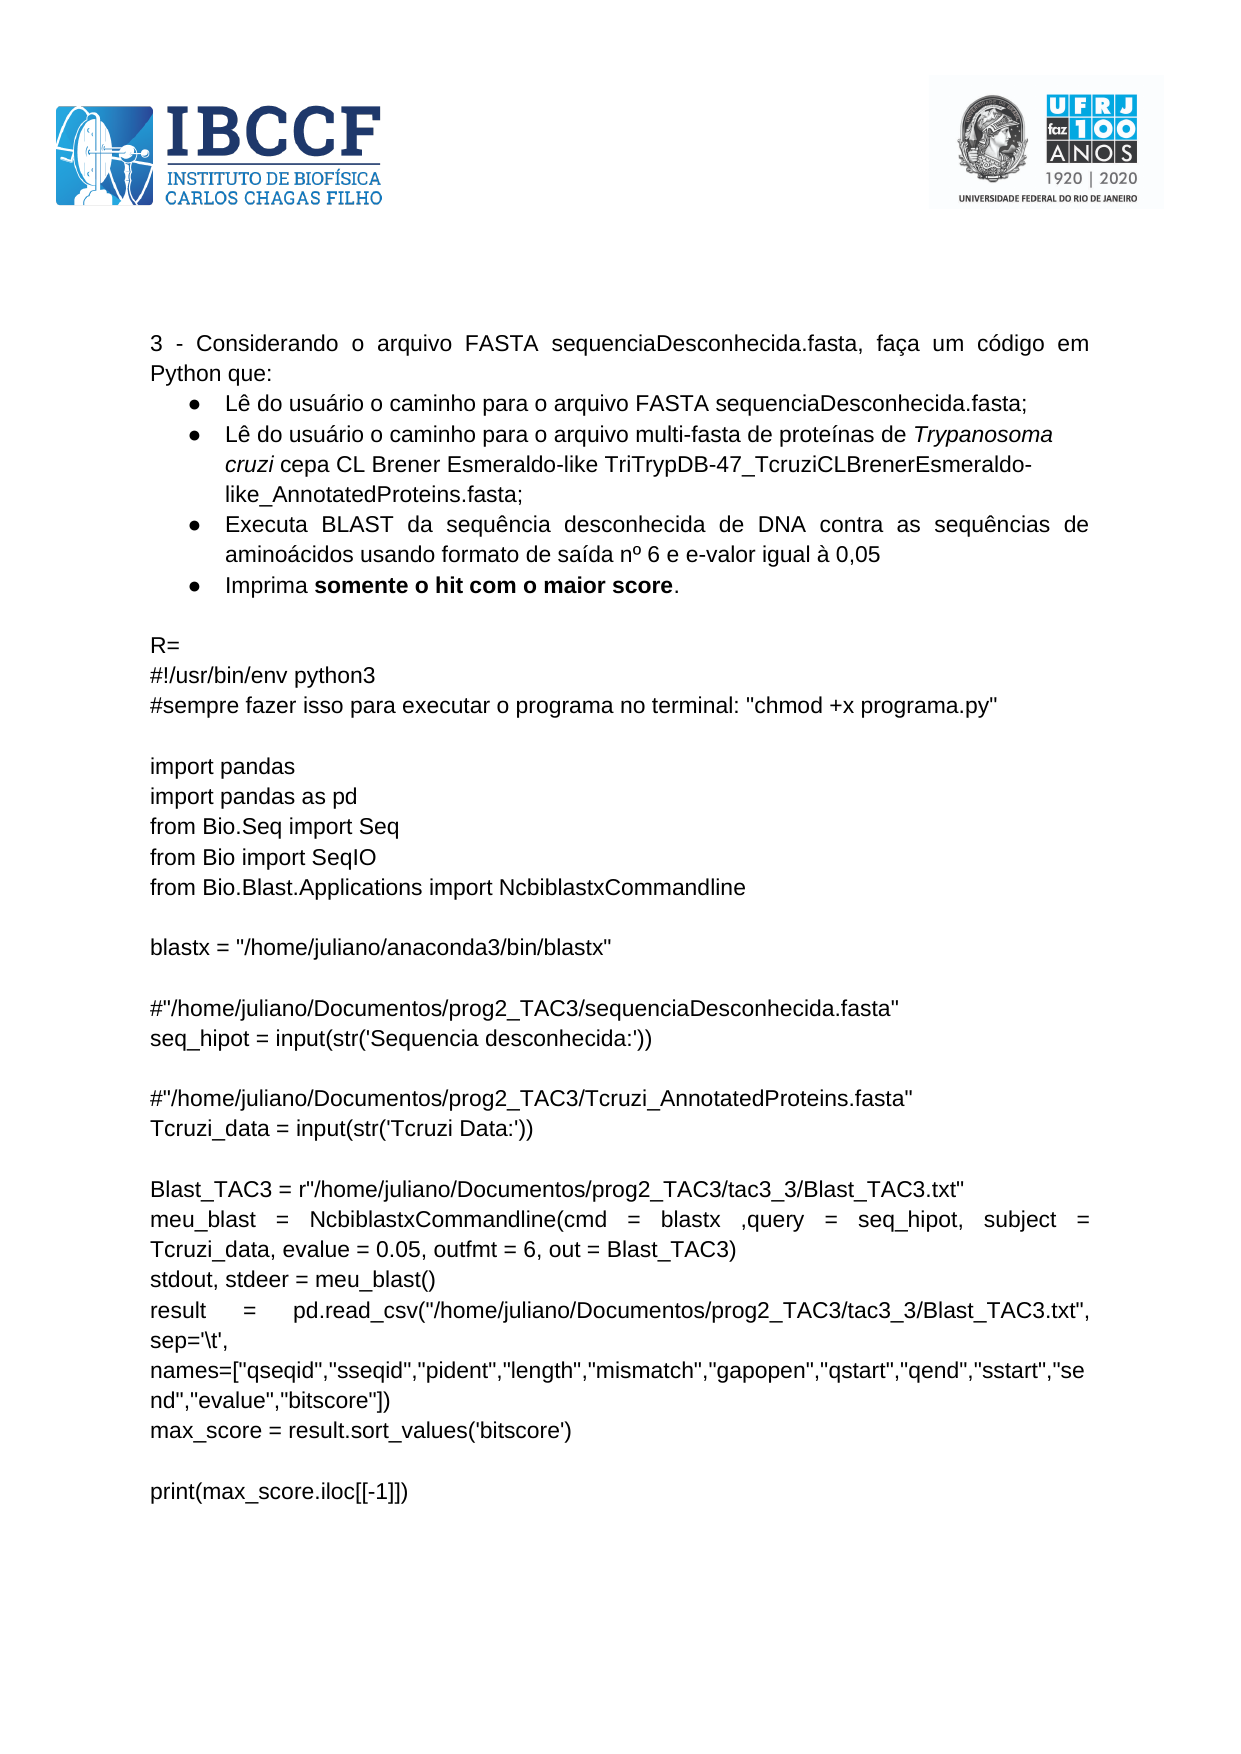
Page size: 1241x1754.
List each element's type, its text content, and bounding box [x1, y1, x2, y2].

text #"/home/juliano/Documentos/prog2_TAC3/sequenciaDesconhecida.fasta" [150, 994, 1090, 1021]
text import pandas as pd [150, 783, 1090, 809]
picture [928, 75, 1164, 209]
text import pandas [150, 753, 1090, 779]
text from Bio.Seq import Seq [150, 813, 1090, 839]
text max_score = result.sort_values('bitscore') [150, 1417, 1090, 1444]
text Blast_TAC3 = r"/home/juliano/Documentos/prog2_TAC3/tac3_3/Blast_TAC3.txt" [150, 1176, 1090, 1202]
text from Bio.Blast.Applications import NcbiblastxCommandline [150, 874, 1090, 900]
text #"/home/juliano/Documentos/prog2_TAC3/Tcruzi_AnnotatedProteins.fasta" [150, 1085, 1090, 1111]
text print(max_score.iloc[[-1]]) [150, 1478, 1090, 1504]
text stdout, stdeer = meu_blast() [150, 1266, 1090, 1293]
text blastx = "/home/juliano/anaconda3/bin/blastx" [150, 934, 1090, 960]
text R= [150, 632, 1090, 658]
text 3 - Considerando o arquivo FASTA sequenciaDesconhecida.fasta, faça um código em Python que: [150, 330, 1090, 386]
list Lê do usuário o caminho para o arquivo FASTA sequenciaDesconhecida.fasta; [187, 390, 1090, 417]
text Tcruzi_data = input(str('Tcruzi Data:')) [150, 1115, 1090, 1142]
list Imprima somente o hit com o maior score. [187, 572, 1090, 598]
text seq_hipot = input(str('Sequencia desconhecida:')) [150, 1025, 1090, 1051]
list Lê do usuário o caminho para o arquivo multi-fasta de proteínas de Trypanosoma cruzi cepa CL Brener Esmeraldo-like TriTrypDB-47_TcruziCLBrenerEsmeraldo-like_AnnotatedProteins.fasta; [187, 421, 1090, 507]
text #!/usr/bin/env python3 [150, 662, 1090, 688]
list Executa BLAST da sequência desconhecida de DNA contra as sequências de aminoácidos usando formato de saída nº 6 e e-valor igual à 0,05 [187, 511, 1090, 568]
text meu_blast = NcbiblastxCommandline(cmd = blastx ,query = seq_hipot, subject = Tcruzi_data, evalue = 0.05, outfmt = 6, out = Blast_TAC3) [150, 1206, 1090, 1262]
text #sempre fazer isso para executar o programa no terminal: "chmod +x programa.py" [150, 692, 1090, 719]
text from Bio import SeqIO [150, 843, 1090, 870]
picture [49, 102, 388, 209]
text result = pd.read_csv("/home/juliano/Documentos/prog2_TAC3/tac3_3/Blast_TAC3.txt", sep='\t', names=["qseqid","sseqid","pident","length","mismatch","gapopen","qstart","qend","sstart","send","evalue","bitscore"]) [150, 1297, 1090, 1413]
